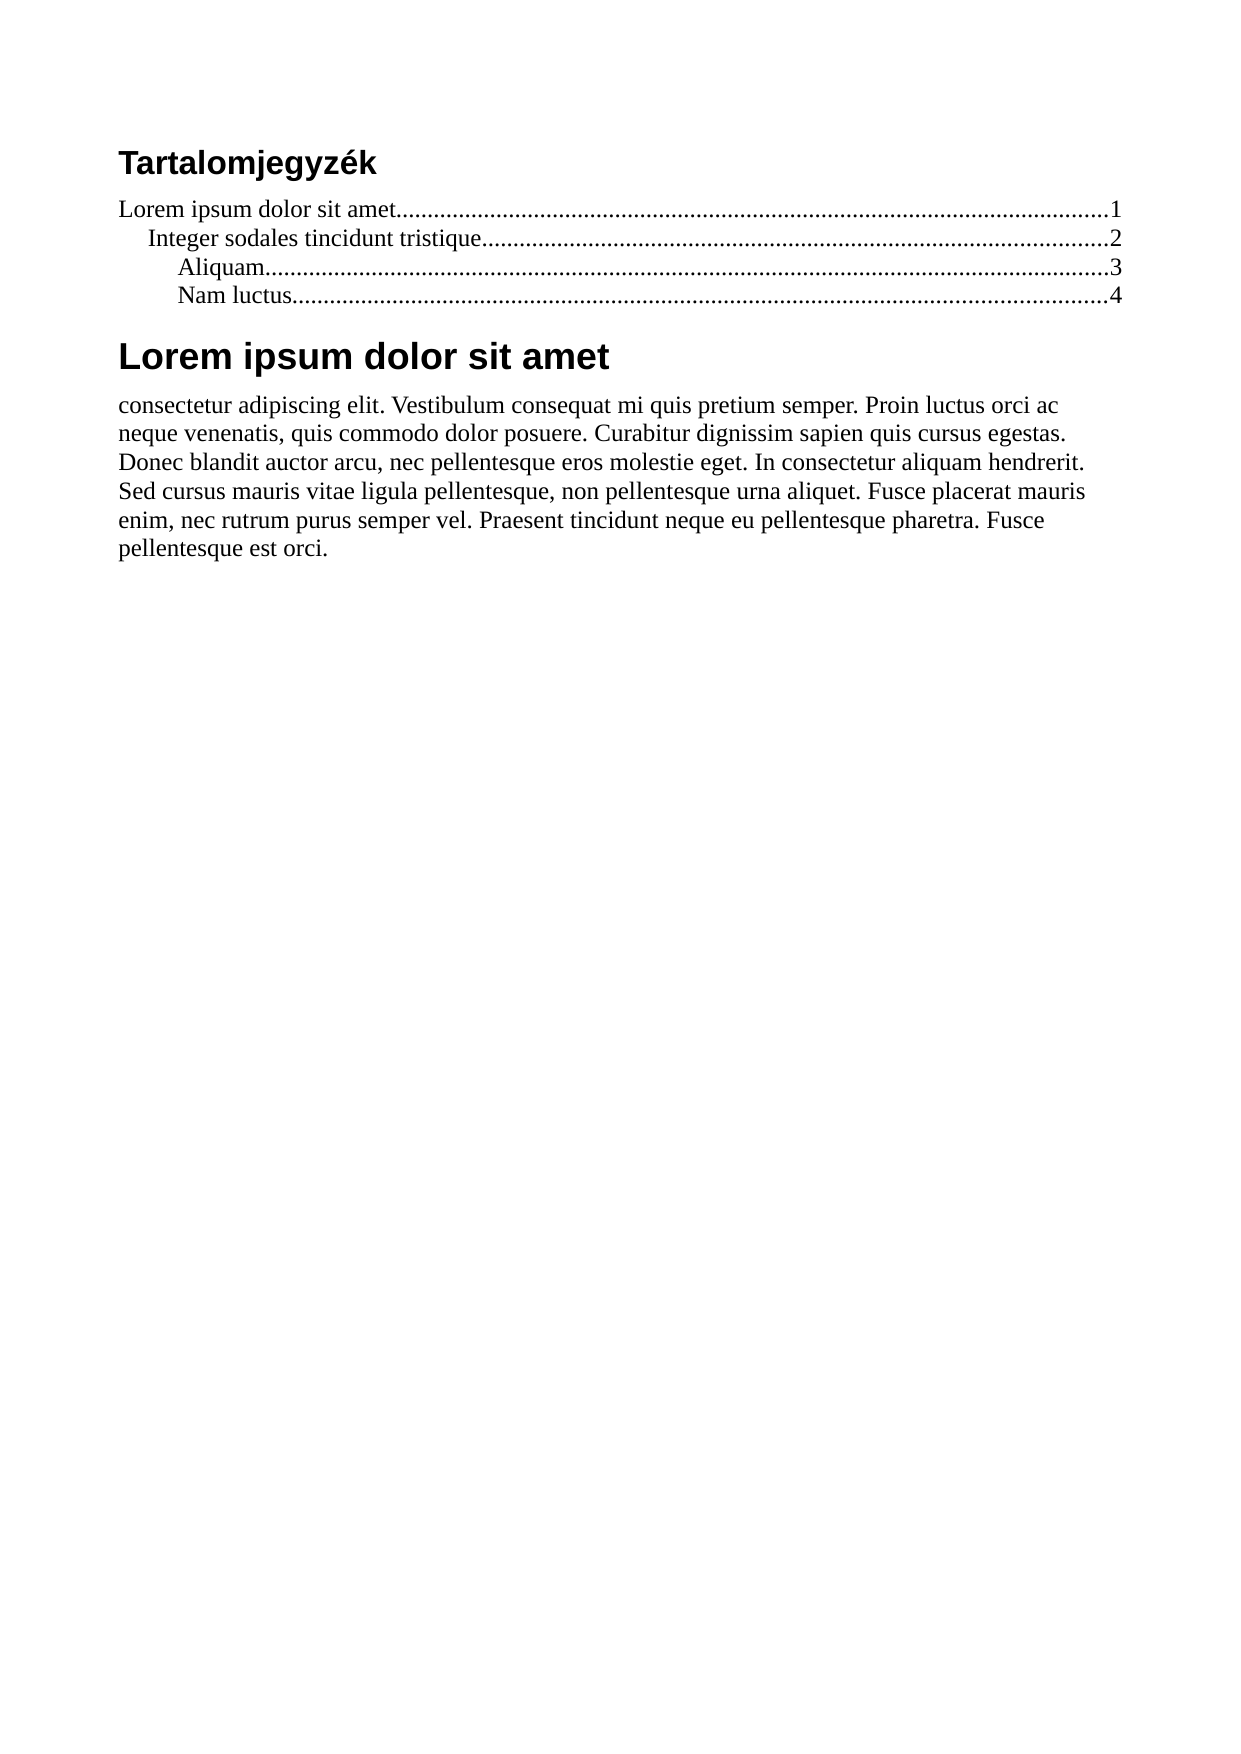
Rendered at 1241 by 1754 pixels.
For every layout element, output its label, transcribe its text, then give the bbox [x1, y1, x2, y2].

text Nam luctus 4 [177, 280, 1122, 309]
text Integer sodales tincidunt tristique. 2 [148, 223, 1122, 252]
subtitle Tartalomjegyzék [118, 143, 1122, 182]
text consectetur adipiscing elit. Vestibulum consequat mi quis pretium semper. Proin luctus orci ac neque venenatis, quis commodo dolor posuere. Curabitur dignissim sapien quis cursus egestas. Donec blandit auctor arcu, nec pellentesque eros molestie eget. In consectetur aliquam hendrerit. Sed cursus mauris vitae ligula pellentesque, non pellentesque urna aliquet. Fusce placerat mauris enim, nec rutrum purus semper vel. Praesent tincidunt neque eu pellentesque pharetra. Fusce pellentesque est orci. [118, 390, 1122, 562]
text Aliquam 3 [177, 252, 1122, 280]
text Lorem ipsum dolor sit amet 1 [118, 194, 1122, 223]
subtitle Lorem ipsum dolor sit amet [118, 334, 1122, 377]
